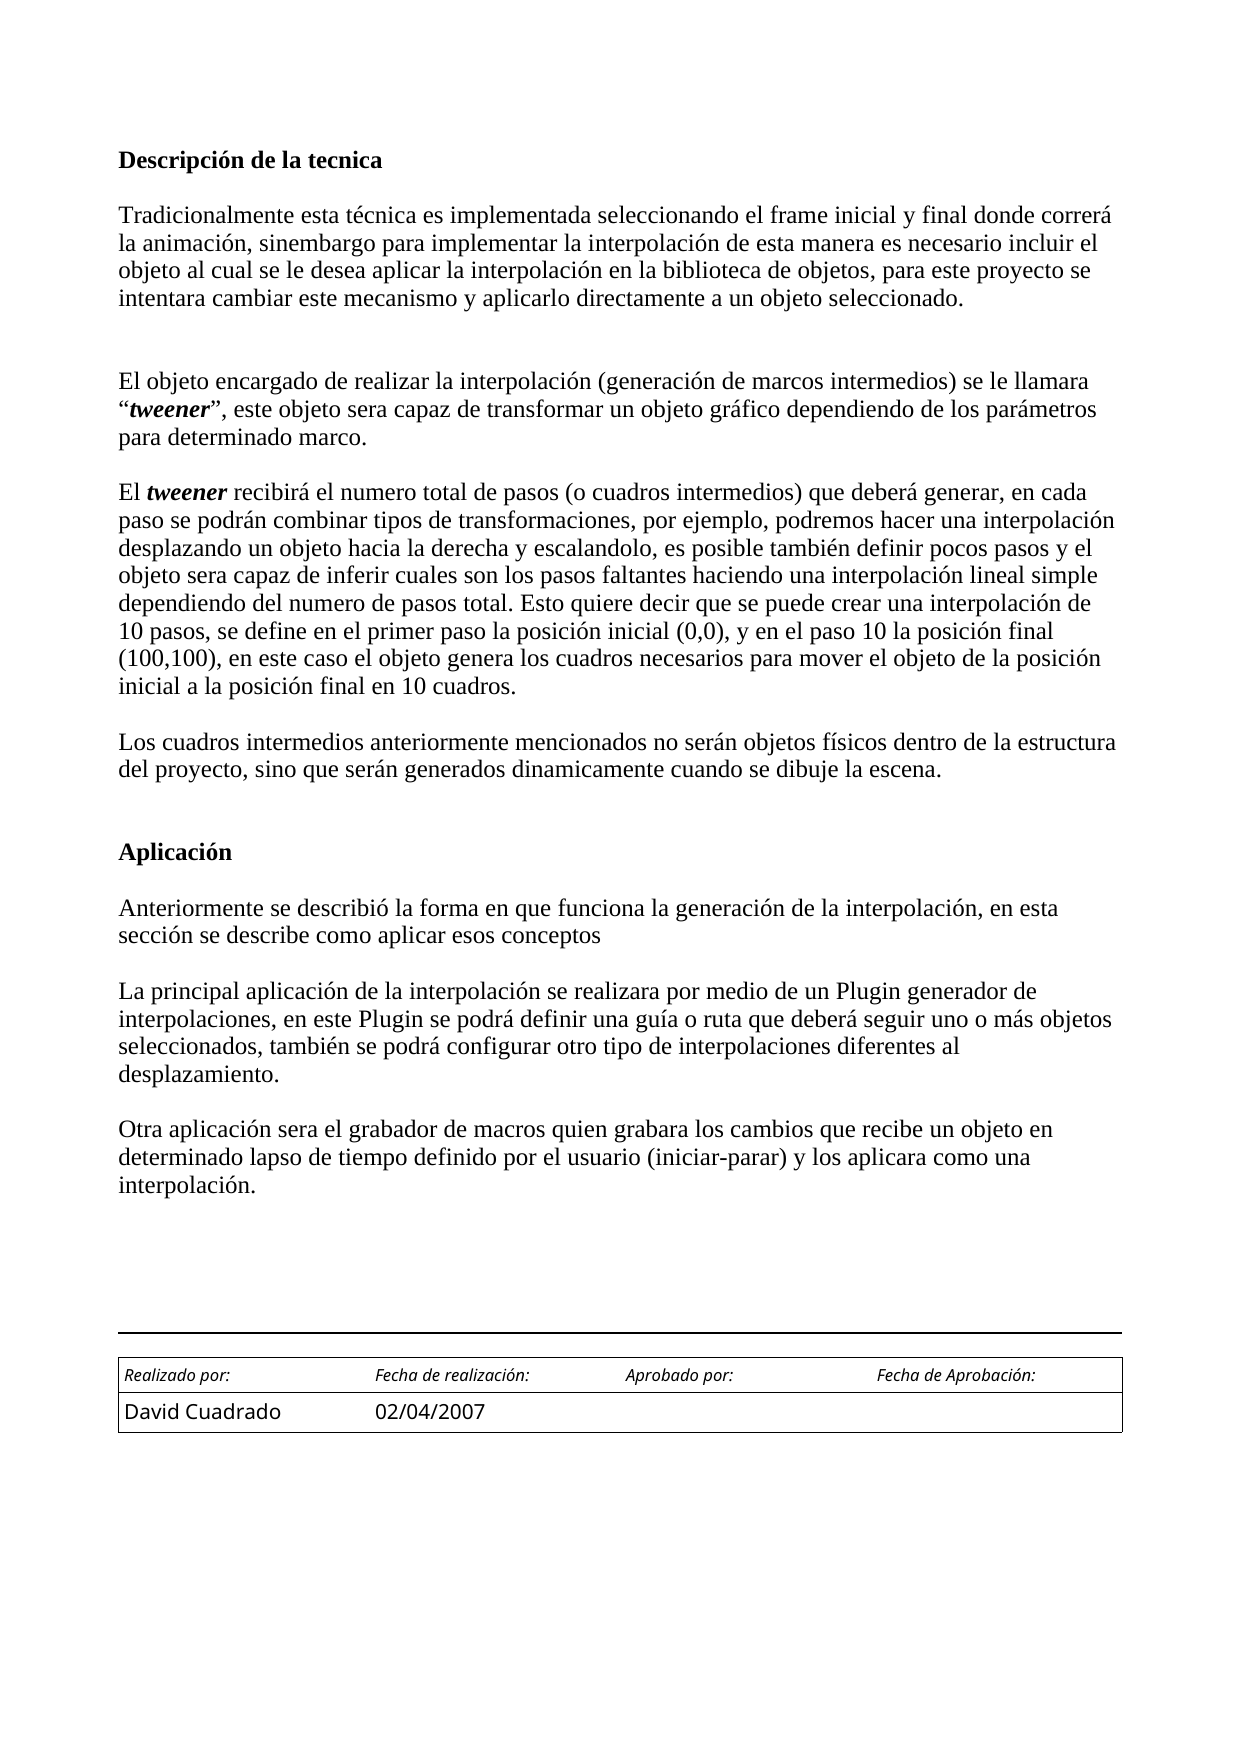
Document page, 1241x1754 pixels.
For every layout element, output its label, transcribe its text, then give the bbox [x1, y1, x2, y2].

table_header Fecha de Aprobación: [871, 1358, 1122, 1392]
table_header Realizado por: [119, 1358, 369, 1392]
text Aplicación [118, 838, 1122, 866]
text El objeto encargado de realizar la interpolación (generación de marcos intermedios) se le llamara “tweener”, este objeto sera capaz de transformar un objeto gráfico dependiendo de los parámetros para determinado marco. [118, 367, 1122, 451]
text Anteriormente se describió la forma en que funciona la generación de la interpolación, en esta sección se describe como aplicar esos conceptos [118, 894, 1122, 949]
text Tradicionalmente esta técnica es implementada seleccionando el frame inicial y final donde correrá la animación, sinembargo para implementar la interpolación de esta manera es necesario incluir el objeto al cual se le desea aplicar la interpolación en la biblioteca de objetos, para este proyecto se intentara cambiar este mecanismo y aplicarlo directamente a un objeto seleccionado. [118, 201, 1122, 312]
text Descripción de la tecnica [118, 146, 1122, 173]
table_header Aprobado por: [620, 1358, 871, 1392]
table_cell David Cuadrado [119, 1393, 369, 1432]
table_cell [620, 1393, 871, 1432]
table_cell [871, 1393, 1122, 1432]
text El tweener recibirá el numero total de pasos (o cuadros intermedios) que deberá generar, en cada paso se podrán combinar tipos de transformaciones, por ejemplo, podremos hacer una interpolación desplazando un objeto hacia la derecha y escalandolo, es posible también definir pocos pasos y el objeto sera capaz de inferir cuales son los pasos faltantes haciendo una interpolación lineal simple dependiendo del numero de pasos total. Esto quiere decir que se puede crear una interpolación de 10 pasos, se define en el primer paso la posición inicial (0,0), y en el paso 10 la posición final (100,100), en este caso el objeto genera los cuadros necesarios para mover el objeto de la posición inicial a la posición final en 10 cuadros. [118, 478, 1122, 700]
table_cell 02/04/2007 [369, 1393, 620, 1432]
table_header Fecha de realización: [369, 1358, 620, 1392]
text Los cuadros intermedios anteriormente mencionados no serán objetos físicos dentro de la estructura del proyecto, sino que serán generados dinamicamente cuando se dibuje la escena. [118, 728, 1122, 783]
text La principal aplicación de la interpolación se realizara por medio de un Plugin generador de interpolaciones, en este Plugin se podrá definir una guía o ruta que deberá seguir uno o más objetos seleccionados, también se podrá configurar otro tipo de interpolaciones diferentes al desplazamiento. [118, 977, 1122, 1088]
text Otra aplicación sera el grabador de macros quien grabara los cambios que recibe un objeto en determinado lapso de tiempo definido por el usuario (iniciar-parar) y los aplicara como una interpolación. [118, 1116, 1122, 1199]
